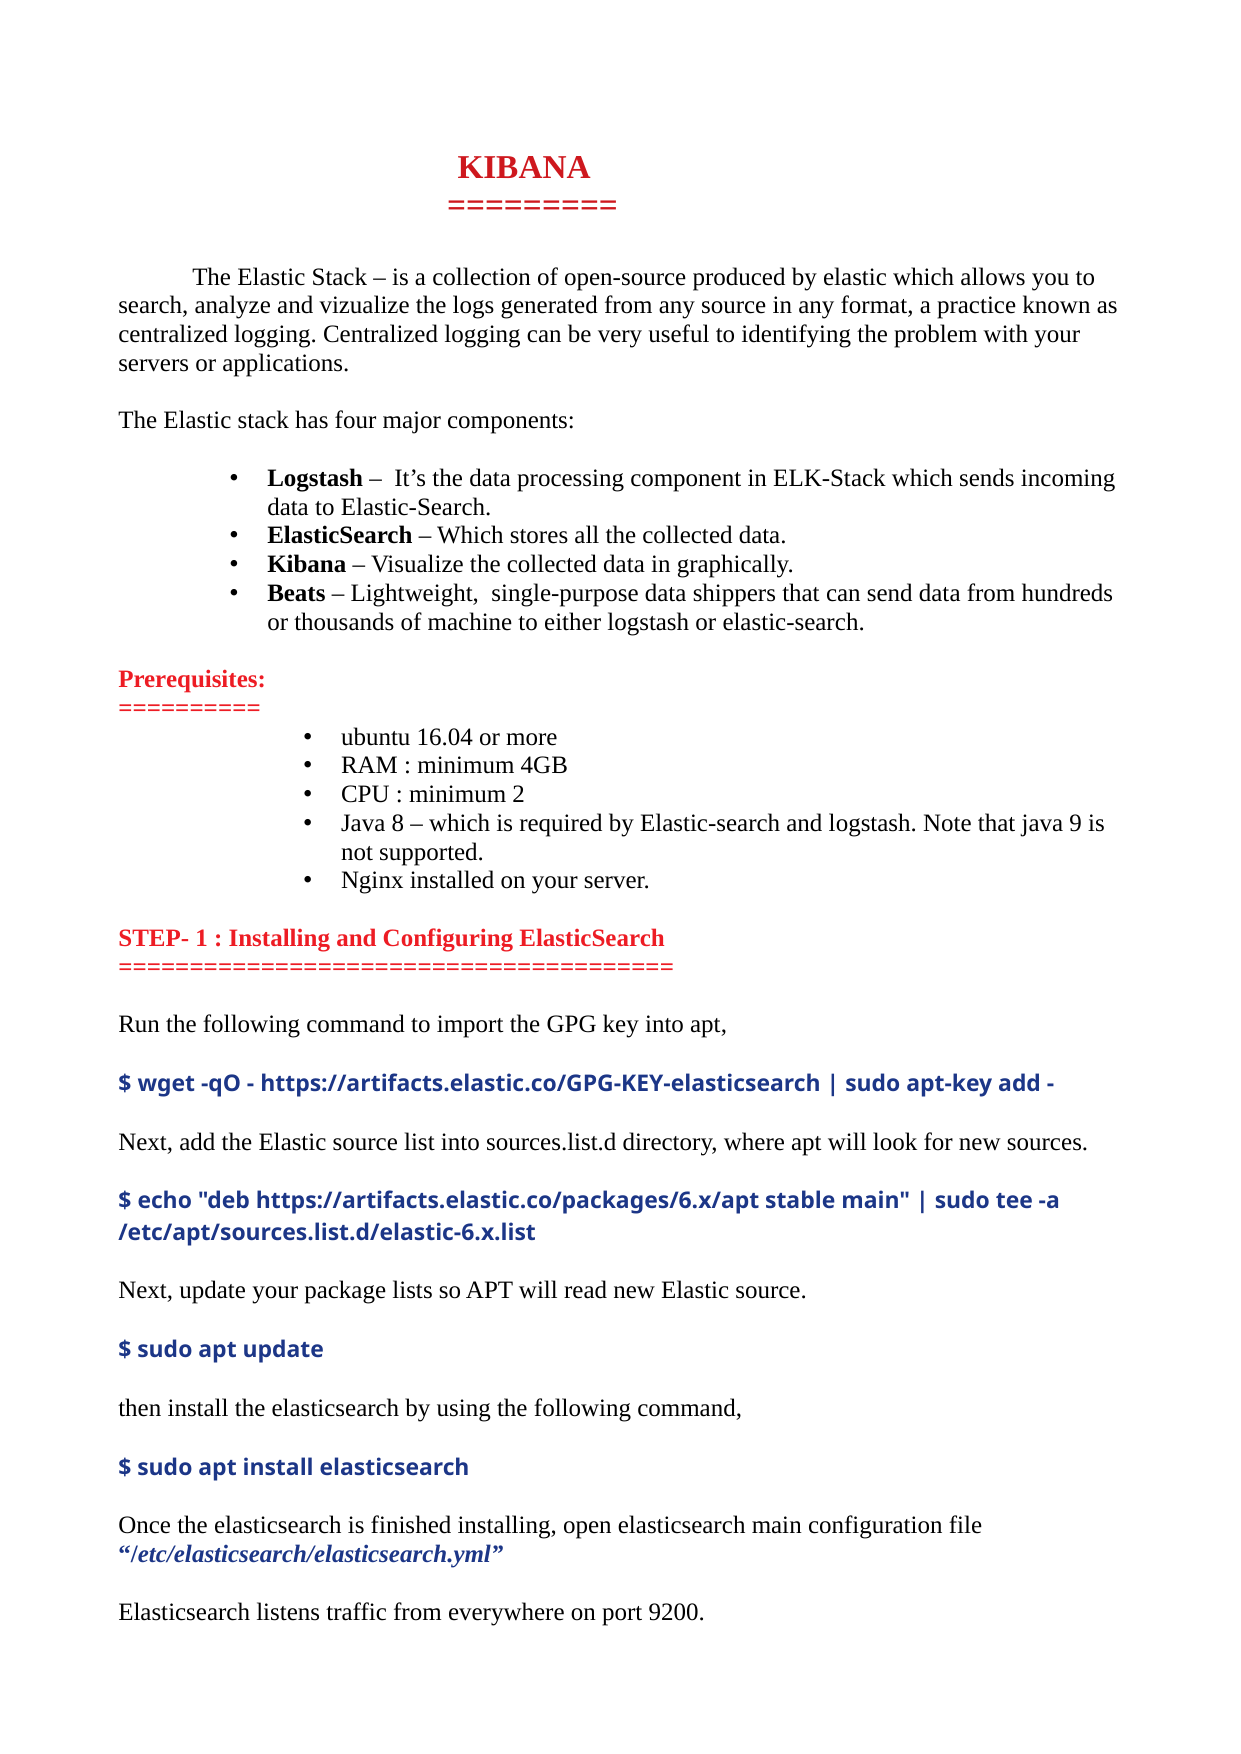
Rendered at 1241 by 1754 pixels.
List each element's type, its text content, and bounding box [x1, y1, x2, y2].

list Logstash – It’s the data processing component in ELK-Stack which sends incoming data to Elastic-Search. [229, 463, 1122, 521]
text STEP- 1 : Installing and Configuring ElasticSearch [118, 923, 1122, 952]
text $ sudo apt install elasticsearch [118, 1451, 1122, 1482]
list Kibana – Visualize the collected data in graphically. [229, 549, 1122, 578]
text ========== [118, 693, 1122, 722]
list Java 8 – which is required by Elastic-search and logstash. Note that java 9 is not supported. [303, 808, 1122, 866]
text Once the elasticsearch is finished installing, open elasticsearch main configuration file “/etc/elasticsearch/elasticsearch.yml” [118, 1511, 1122, 1568]
text Prerequisites: [118, 664, 1122, 693]
list ubuntu 16.04 or more [303, 722, 1122, 751]
text $ wget -qO - https://artifacts.elastic.co/GPG-KEY-elasticsearch | sudo apt-key add - [118, 1067, 1122, 1098]
text The Elastic stack has four major components: [118, 406, 1122, 434]
list CPU : minimum 2 [303, 779, 1122, 808]
text The Elastic Stack – is a collection of open-source produced by elastic which allows you to search, analyze and vizualize the logs generated from any source in any format, a practice known as centralized logging. Centralized logging can be very useful to identifying the problem with your servers or applications. [118, 262, 1122, 377]
list Nginx installed on your server. [303, 866, 1122, 894]
text Run the following command to import the GPG key into apt, [118, 1009, 1122, 1038]
text Next, update your package lists so APT will read new Elastic source. [118, 1276, 1122, 1304]
text Next, add the Elastic source list into sources.list.d directory, where apt will look for new sources. [118, 1127, 1122, 1156]
text KIBANA [118, 147, 1122, 185]
text Elasticsearch listens traffic from everywhere on port 9200. [118, 1597, 1122, 1626]
text then install the elasticsearch by using the following command, [118, 1393, 1122, 1422]
text $ echo "deb https://artifacts.elastic.co/packages/6.x/apt stable main" | sudo tee -a /etc/apt/sources.list.d/elastic-6.x.list [118, 1184, 1122, 1247]
list Beats – Lightweight, single-purpose data shippers that can send data from hundreds or thousands of machine to either logstash or elastic-search. [229, 578, 1122, 636]
text ========= [118, 185, 1122, 223]
list RAM : minimum 4GB [303, 751, 1122, 779]
text $ sudo apt update [118, 1333, 1122, 1364]
list ElasticSearch – Which stores all the collected data. [229, 521, 1122, 549]
text ======================================= [118, 952, 1122, 981]
